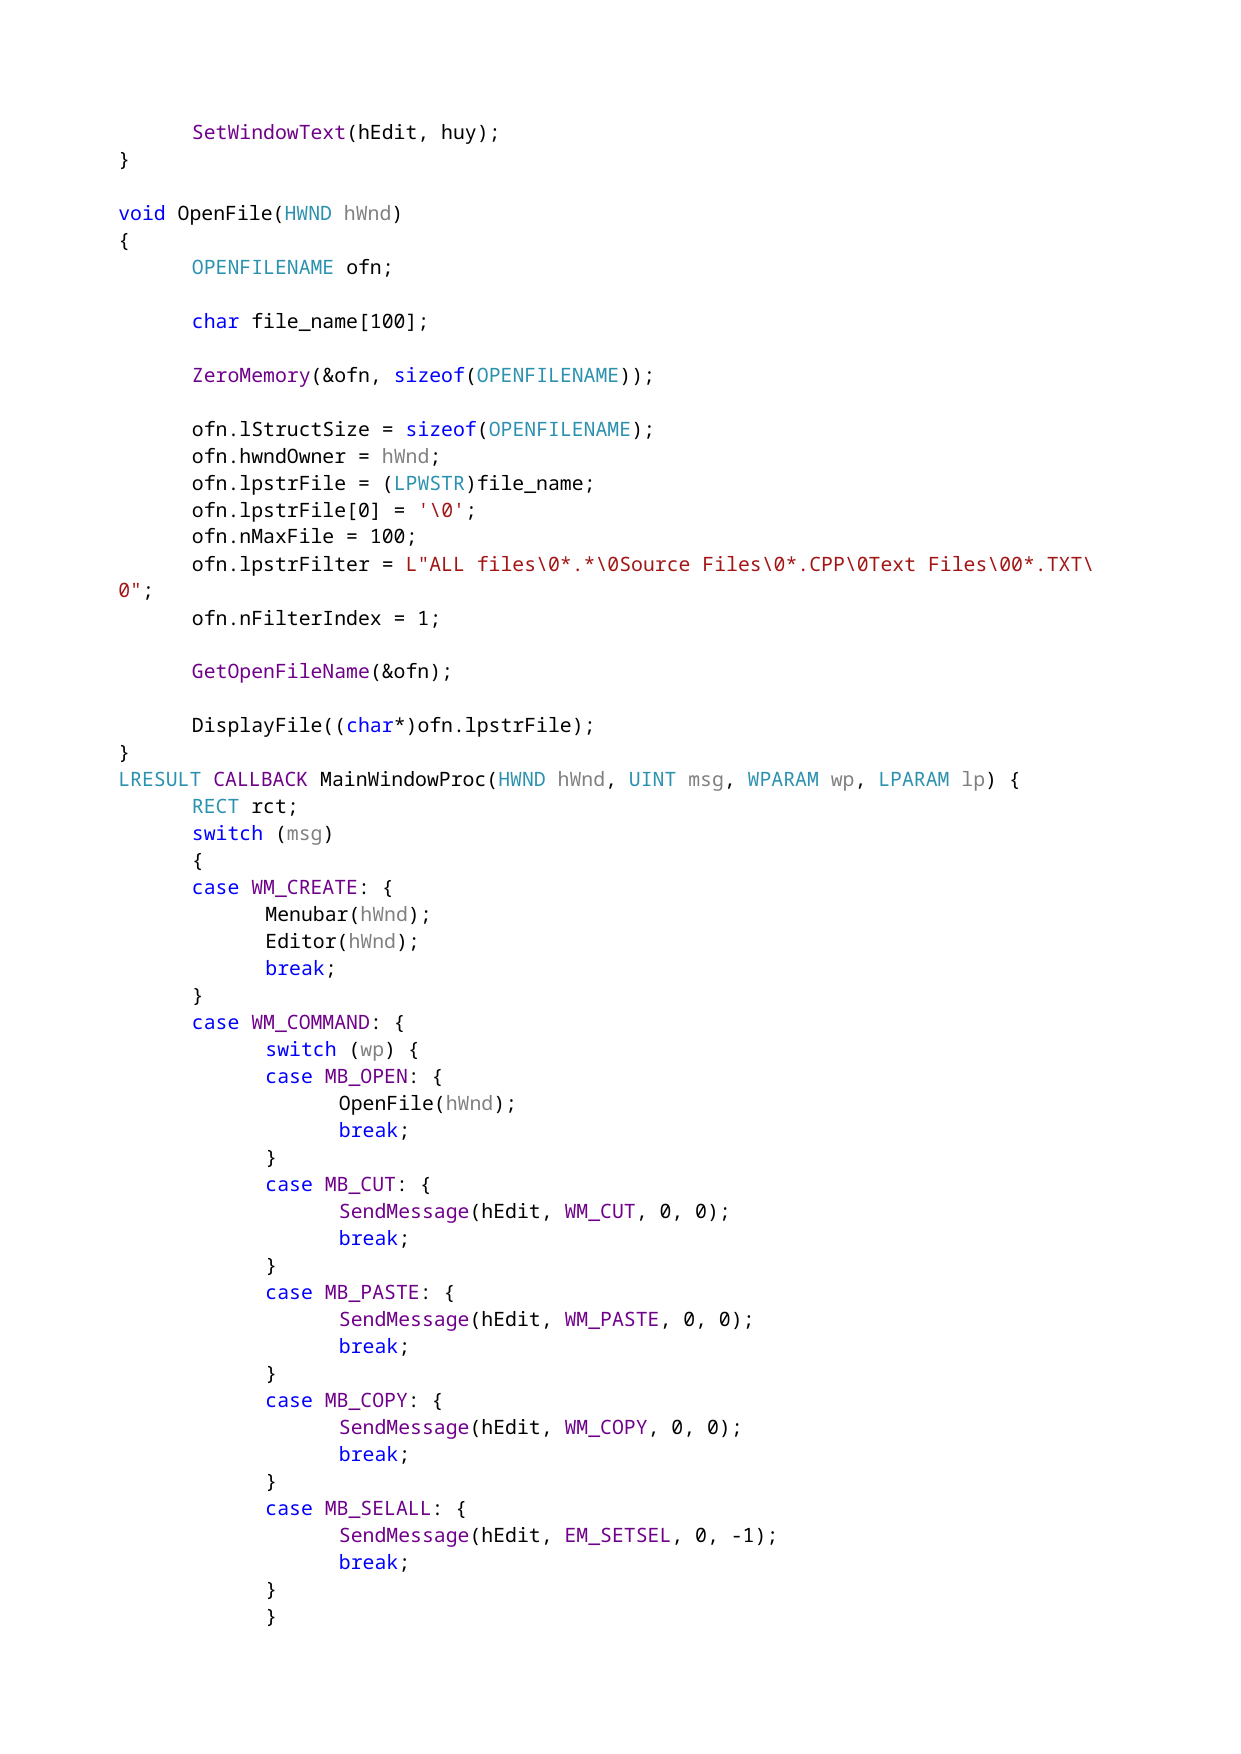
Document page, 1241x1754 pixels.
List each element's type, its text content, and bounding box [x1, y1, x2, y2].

text break; [118, 1224, 1122, 1251]
text } [118, 145, 1122, 172]
text ofn.lpstrFilter = L"ALL files\0*.*\0Source Files\0*.CPP\0Text Files\00*.TXT\0"; [118, 550, 1122, 604]
text case MB_COPY: { [118, 1386, 1122, 1413]
text case WM_COMMAND: { [118, 1008, 1122, 1035]
text } [118, 1467, 1122, 1494]
text } [118, 1359, 1122, 1386]
text } [118, 1602, 1122, 1629]
text ofn.lpstrFile = (LPWSTR)file_name; [118, 469, 1122, 496]
text DisplayFile((char*)ofn.lpstrFile); [118, 712, 1122, 739]
text SendMessage(hEdit, WM_COPY, 0, 0); [118, 1413, 1122, 1440]
text char file_name[100]; [118, 307, 1122, 334]
text SendMessage(hEdit, WM_PASTE, 0, 0); [118, 1305, 1122, 1332]
text ZeroMemory(&ofn, sizeof(OPENFILENAME)); [118, 361, 1122, 388]
text } [118, 1143, 1122, 1170]
text switch (wp) { [118, 1035, 1122, 1062]
text SendMessage(hEdit, WM_CUT, 0, 0); [118, 1197, 1122, 1224]
text case MB_CUT: { [118, 1170, 1122, 1197]
text break; [118, 1548, 1122, 1575]
text { [118, 847, 1122, 873]
text break; [118, 1116, 1122, 1143]
text } [118, 981, 1122, 1008]
text break; [118, 1440, 1122, 1467]
text case MB_SELALL: { [118, 1494, 1122, 1521]
text SetWindowText(hEdit, huy); [118, 118, 1122, 145]
text ofn.nFilterIndex = 1; [118, 604, 1122, 631]
text { [118, 226, 1122, 253]
text ofn.lStructSize = sizeof(OPENFILENAME); [118, 415, 1122, 442]
text case MB_PASTE: { [118, 1278, 1122, 1305]
text case WM_CREATE: { [118, 873, 1122, 901]
text } [118, 1251, 1122, 1278]
text Menubar(hWnd); [118, 901, 1122, 927]
text } [118, 1575, 1122, 1602]
text GetOpenFileName(&ofn); [118, 658, 1122, 685]
text LRESULT CALLBACK MainWindowProc(HWND hWnd, UINT msg, WPARAM wp, LPARAM lp) { [118, 766, 1122, 793]
text OpenFile(hWnd); [118, 1089, 1122, 1116]
text ofn.lpstrFile[0] = '\0'; [118, 496, 1122, 523]
text ofn.hwndOwner = hWnd; [118, 442, 1122, 469]
text } [118, 739, 1122, 766]
text void OpenFile(HWND hWnd) [118, 199, 1122, 226]
text RECT rct; [118, 793, 1122, 819]
text break; [118, 1332, 1122, 1359]
text case MB_OPEN: { [118, 1062, 1122, 1089]
text ofn.nMaxFile = 100; [118, 523, 1122, 550]
text SendMessage(hEdit, EM_SETSEL, 0, -1); [118, 1521, 1122, 1548]
text Editor(hWnd); [118, 927, 1122, 954]
text switch (msg) [118, 819, 1122, 847]
text OPENFILENAME ofn; [118, 253, 1122, 280]
text break; [118, 954, 1122, 981]
